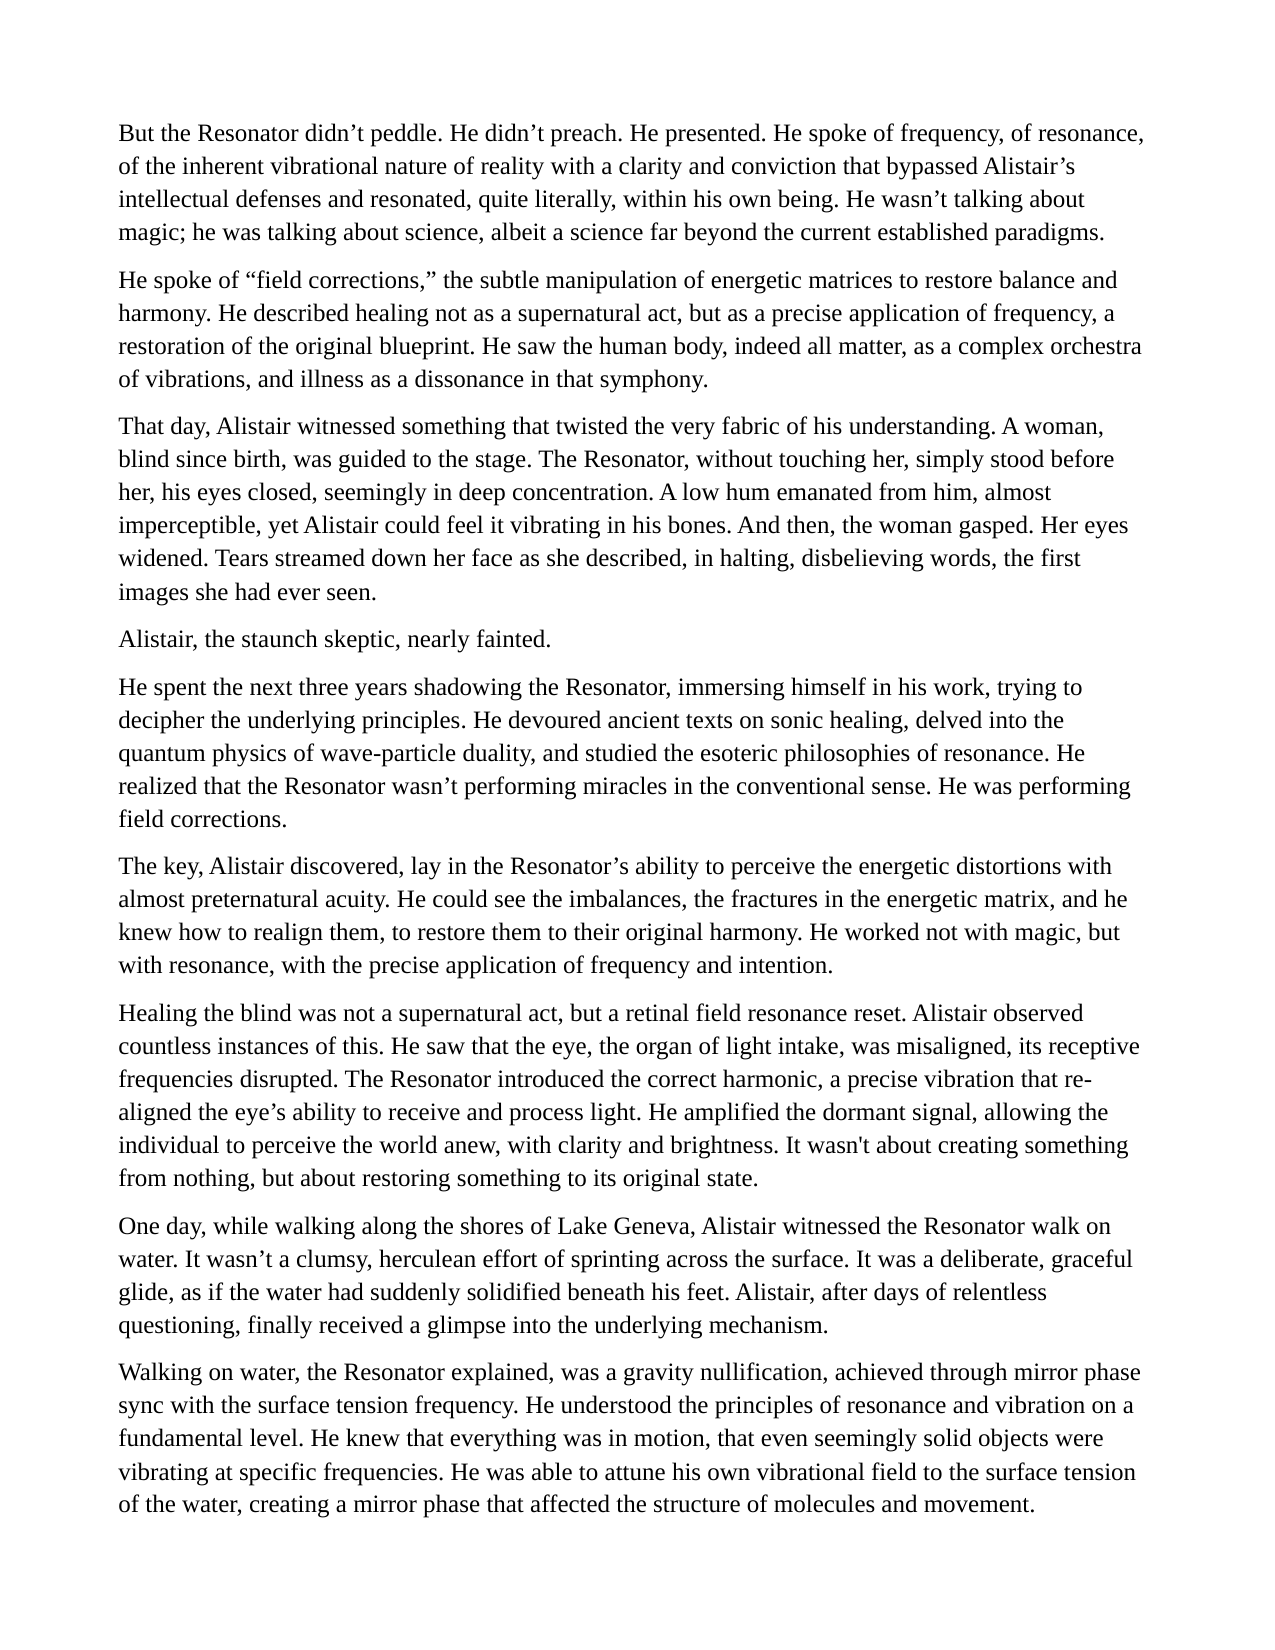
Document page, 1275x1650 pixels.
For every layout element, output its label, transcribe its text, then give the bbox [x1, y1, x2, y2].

text He spoke of “field corrections,” the subtle manipulation of energetic matrices to restore balance and harmony. He described healing not as a supernatural act, but as a precise application of frequency, a restoration of the original blueprint. He saw the human body, indeed all matter, as a complex orchestra of vibrations, and illness as a dissonance in that symphony. [118, 265, 1157, 393]
text Walking on water, the Resonator explained, was a gravity nullification, achieved through mirror phase sync with the surface tension frequency. He understood the principles of resonance and vibration on a fundamental level. He knew that everything was in motion, that even seemingly solid objects were vibrating at specific frequencies. He was able to attune his own vibrational field to the surface tension of the water, creating a mirror phase that affected the structure of molecules and movement. [118, 1357, 1157, 1518]
text The key, Alistair discovered, lay in the Resonator’s ability to perceive the energetic distortions with almost preternatural acuity. He could see the imbalances, the fractures in the energetic matrix, and he knew how to realign them, to restore them to their original harmony. He worked not with magic, but with resonance, with the precise application of frequency and intention. [118, 851, 1157, 979]
text He spent the next three years shadowing the Resonator, immersing himself in his work, trying to decipher the underlying principles. He devoured ancient texts on sonic healing, delved into the quantum physics of wave-particle duality, and studied the esoteric philosophies of resonance. He realized that the Resonator wasn’t performing miracles in the conventional sense. He was performing field corrections. [118, 672, 1157, 833]
text One day, while walking along the shores of Lake Geneva, Alistair witnessed the Resonator walk on water. It wasn’t a clumsy, herculean effort of sprinting across the surface. It was a deliberate, graceful glide, as if the water had suddenly solidified beneath his feet. Alistair, after days of relentless questioning, finally received a glimpse into the underlying mechanism. [118, 1211, 1157, 1339]
text Healing the blind was not a supernatural act, but a retinal field resonance reset. Alistair observed countless instances of this. He saw that the eye, the organ of light intake, was misaligned, its receptive frequencies disrupted. The Resonator introduced the correct harmonic, a precise vibration that re-aligned the eye’s ability to receive and process light. He amplified the dormant signal, allowing the individual to perceive the world anew, with clarity and brightness. It wasn't about creating something from nothing, but about restoring something to its original state. [118, 998, 1157, 1192]
text Alistair, the staunch skeptic, nearly fainted. [118, 624, 1157, 653]
text That day, Alistair witnessed something that twisted the very fabric of his understanding. A woman, blind since birth, was guided to the stage. The Resonator, without touching her, simply stood before her, his eyes closed, seemingly in deep concentration. A low hum emanated from him, almost imperceptible, yet Alistair could feel it vibrating in his bones. And then, the woman gasped. Her eyes widened. Tears streamed down her face as she described, in halting, disbelieving words, the first images she had ever seen. [118, 411, 1157, 605]
text But the Resonator didn’t peddle. He didn’t preach. He presented. He spoke of frequency, of resonance, of the inherent vibrational nature of reality with a clarity and conviction that bypassed Alistair’s intellectual defenses and resonated, quite literally, within his own being. He wasn’t talking about magic; he was talking about science, albeit a science far beyond the current established paradigms. [118, 118, 1157, 246]
